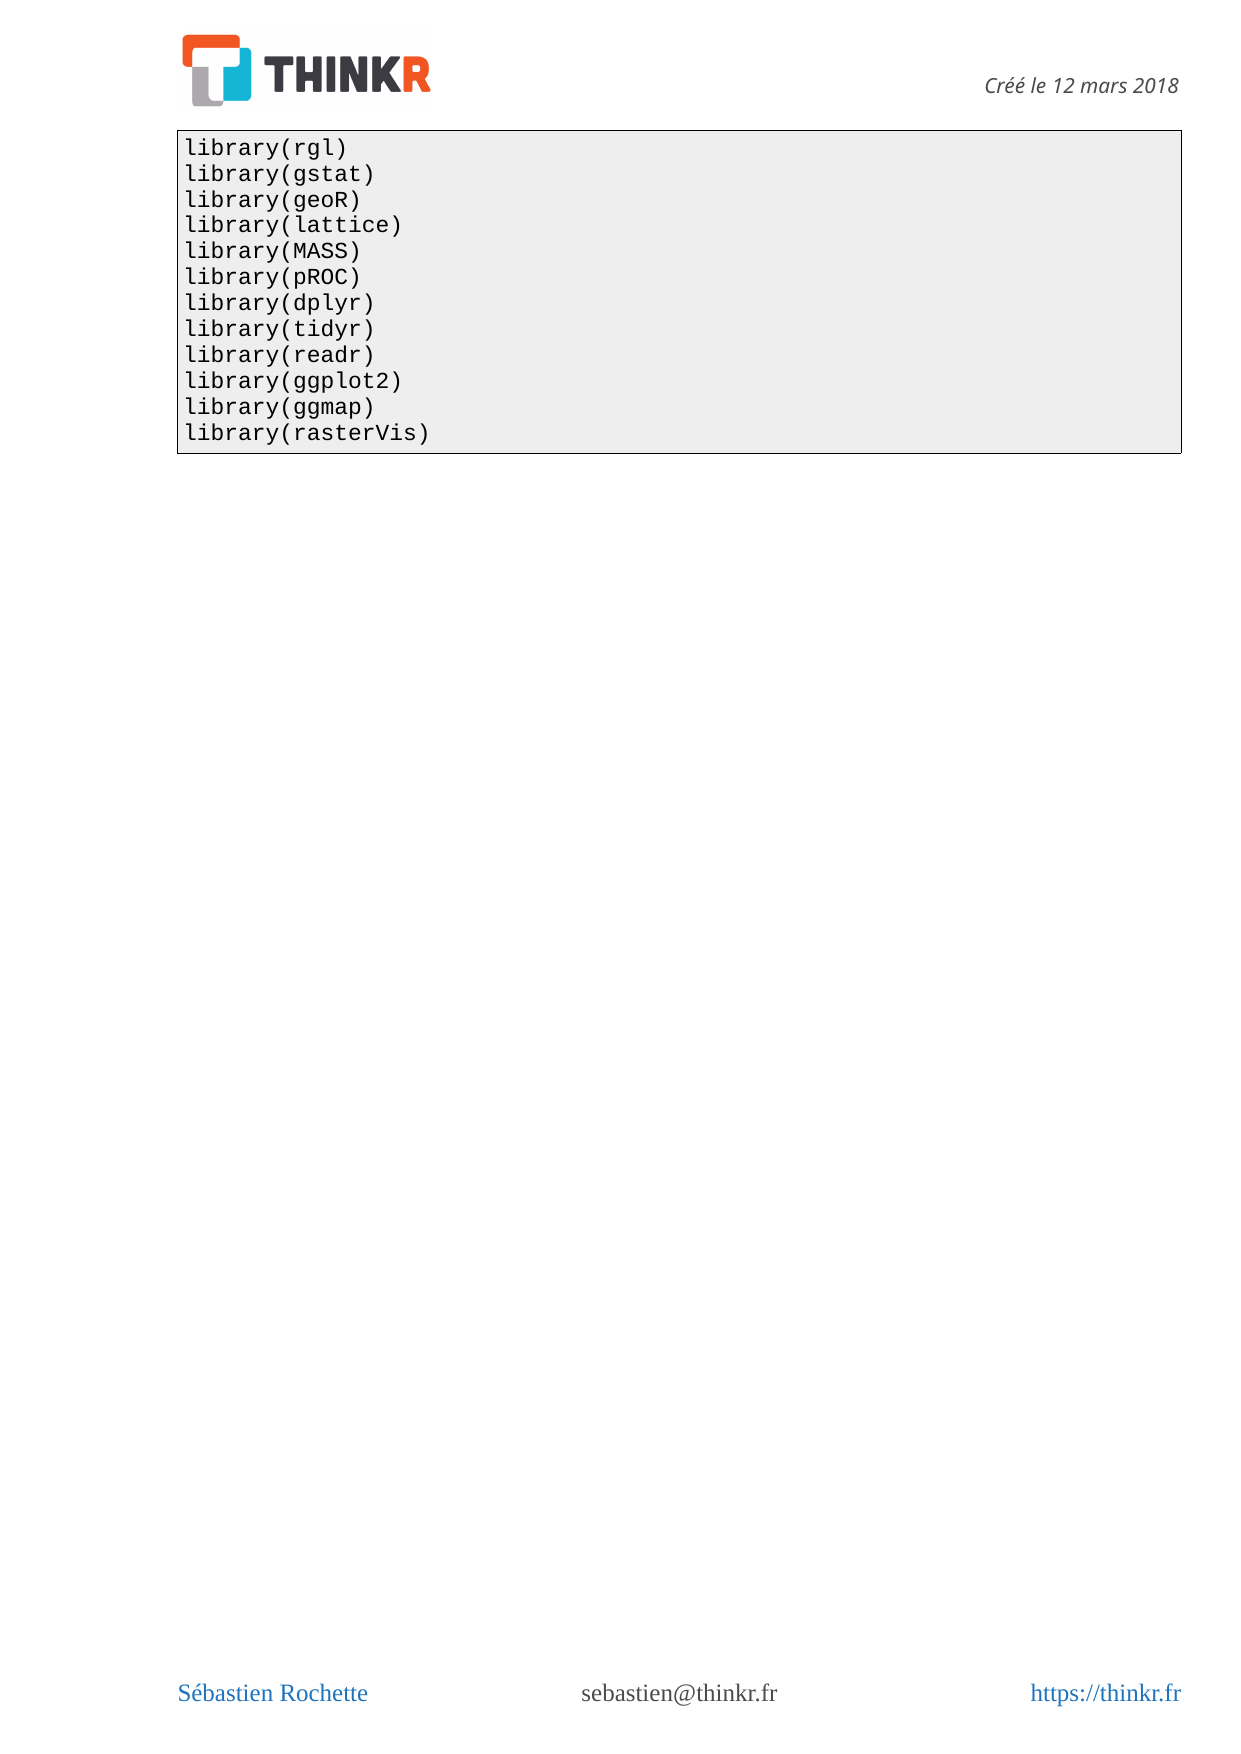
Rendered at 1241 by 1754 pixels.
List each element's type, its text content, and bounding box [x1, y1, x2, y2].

picture [181, 30, 432, 111]
table_header library(rgl) library(gstat) library(geoR) library(lattice) library(MASS) library(pROC) library(dplyr) library(tidyr) library(readr) library(ggplot2) library(ggmap) library(rasterVis) [178, 131, 1181, 453]
